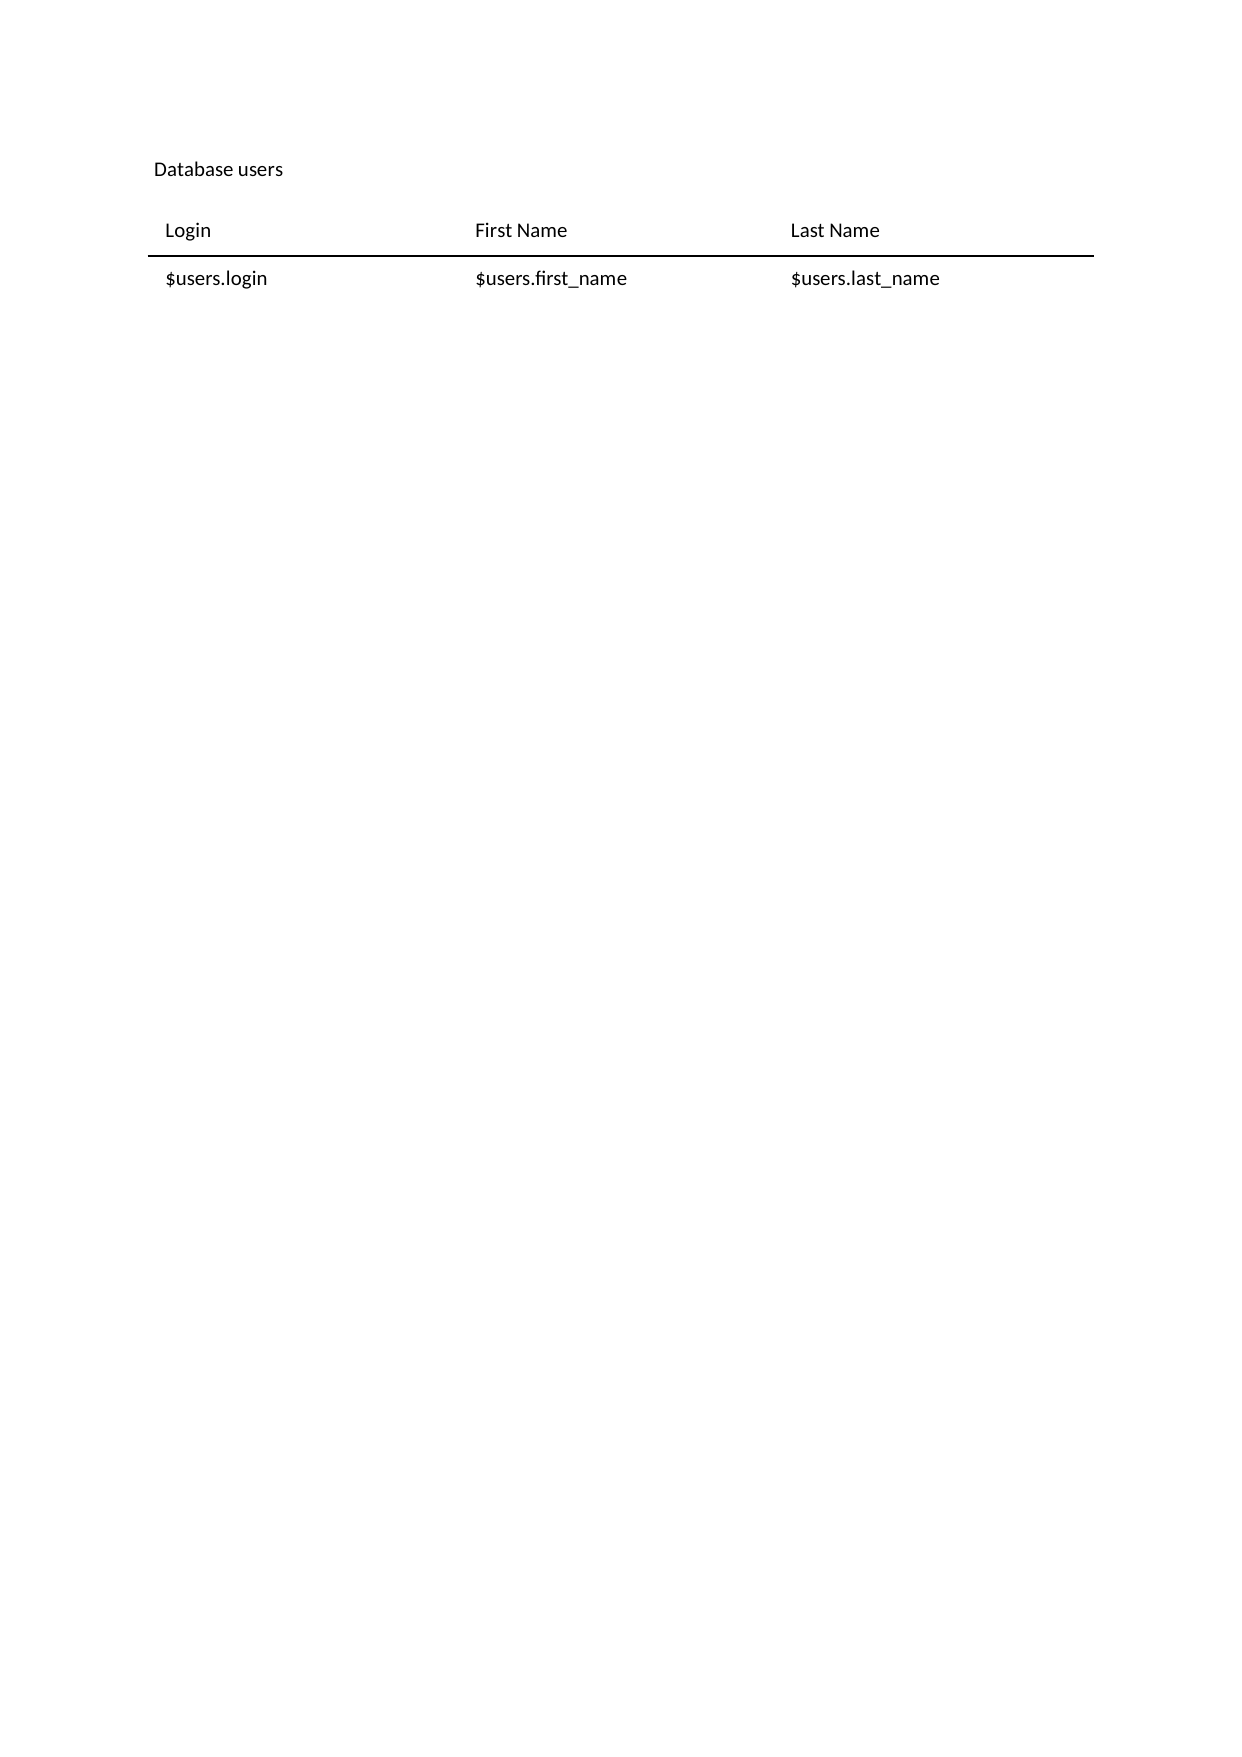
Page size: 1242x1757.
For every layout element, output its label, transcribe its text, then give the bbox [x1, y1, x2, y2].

table_header Login [148, 209, 463, 255]
table_cell $users.first_name [463, 257, 778, 303]
table_header First Name [463, 209, 778, 255]
text Database users [148, 154, 1094, 182]
table_cell $users.last_name [779, 257, 1094, 303]
table_header Last Name [779, 209, 1094, 255]
table_cell $users.login [148, 257, 463, 303]
